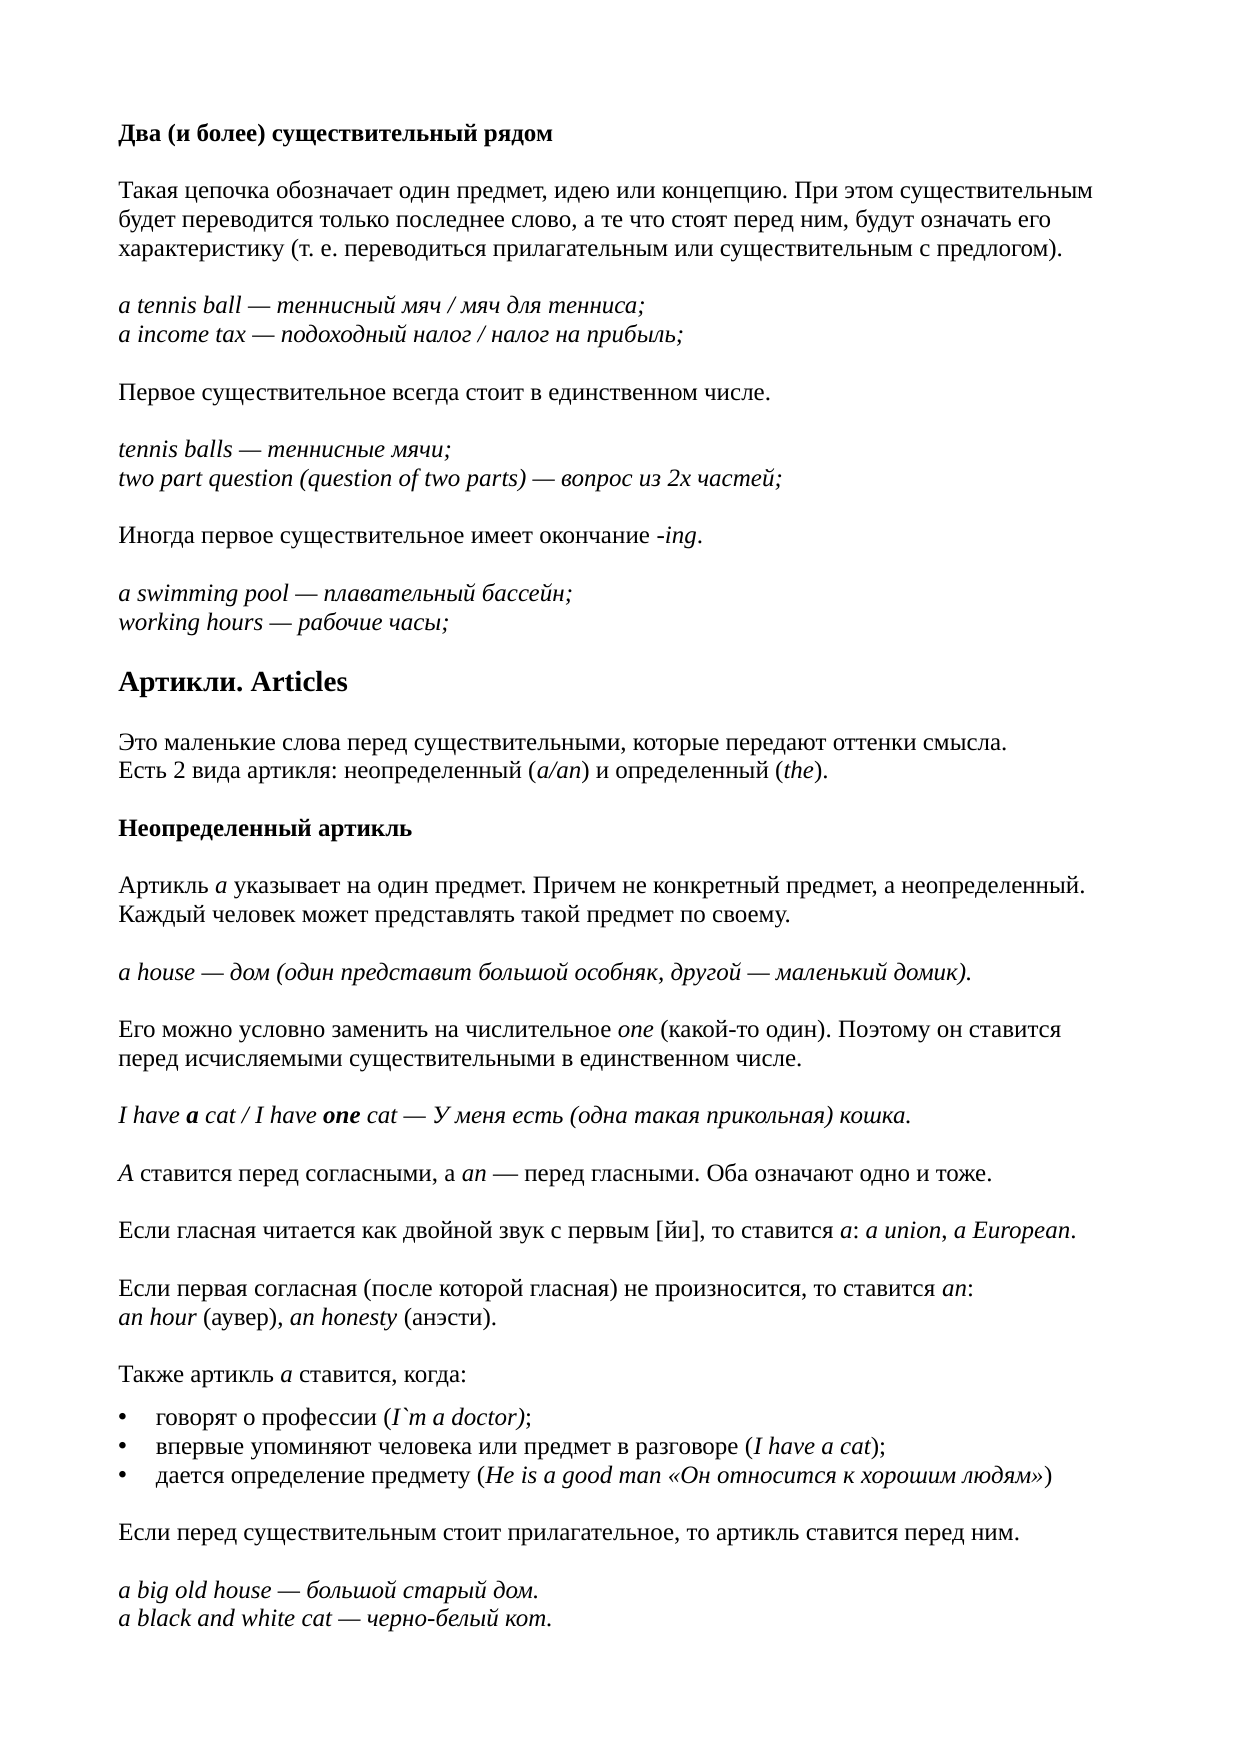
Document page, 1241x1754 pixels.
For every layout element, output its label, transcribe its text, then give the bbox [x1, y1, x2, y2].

text an hour (аувер), an honesty (анэсти). [118, 1302, 1122, 1330]
text Если первая согласная (после которой гласная) не произносится, то ставится an: [118, 1273, 1122, 1302]
text Если перед существительным стоит прилагательное, то артикль ставится перед ним. [118, 1517, 1122, 1546]
text I have a cat / I have one cat — У меня есть (одна такая прикольная) кошка. [118, 1100, 1122, 1129]
text A ставится перед согласными, а an — перед гласными. Оба означают одно и тоже. [118, 1158, 1122, 1187]
text Это маленькие слова перед существительными, которые передают оттенки смысла. [118, 727, 1122, 755]
text Неопределенный артикль [118, 813, 1122, 842]
text Также артикль a ставится, когда: [118, 1359, 1122, 1388]
text Есть 2 вида артикля: неопределенный (a/an) и определенный (the). [118, 755, 1122, 784]
text a tennis ball — теннисный мяч / мяч для тенниса; [118, 291, 1122, 319]
text a house — дом (один представит большой особняк, другой — маленький домик). [118, 957, 1122, 985]
text Два (и более) существительный рядом [118, 118, 1122, 147]
text a big old house — большой старый дом. [118, 1575, 1122, 1603]
text two part question (question of two parts) — вопрос из 2х частей; [118, 463, 1122, 492]
text working hours — рабочие часы; [118, 607, 1122, 636]
text Артикль a указывает на один предмет. Причем не конкретный предмет, а неопределенный. Каждый человек может представлять такой предмет по своему. [118, 870, 1122, 928]
text Первое существительное всегда стоит в единственном числе. [118, 377, 1122, 406]
list говорят о профессии (I`m a doctor); [118, 1402, 1122, 1431]
text Если гласная читается как двойной звук с первым [йи], то ставится a: a union, a European. [118, 1215, 1122, 1244]
list впервые упоминяют человека или предмет в разговоре (I have a cat); [118, 1431, 1122, 1460]
text a swimming pool — плавательный бассейн; [118, 578, 1122, 607]
text tennis balls — теннисные мячи; [118, 434, 1122, 463]
text Артикли. Articles [118, 664, 1122, 698]
list дается определение предмету (He is a good man «Он относится к хорошим людям») [118, 1460, 1122, 1488]
text Его можно условно заменить на числительное one (какой-то один). Поэтому он ставится перед исчисляемыми существительными в единственном числе. [118, 1014, 1122, 1072]
text a income tax — подоходный налог / налог на прибыль; [118, 319, 1122, 348]
text Такая цепочка обозначает один предмет, идею или концепцию. При этом существительным будет переводится только последнее слово, а те что стоят перед ним, будут означать его характеристику (т. е. переводиться прилагательным или существительным с предлогом). [118, 176, 1122, 262]
text a black and white cat — черно-белый кот. [118, 1603, 1122, 1632]
text Иногда первое существительное имеет окончание -ing. [118, 521, 1122, 549]
